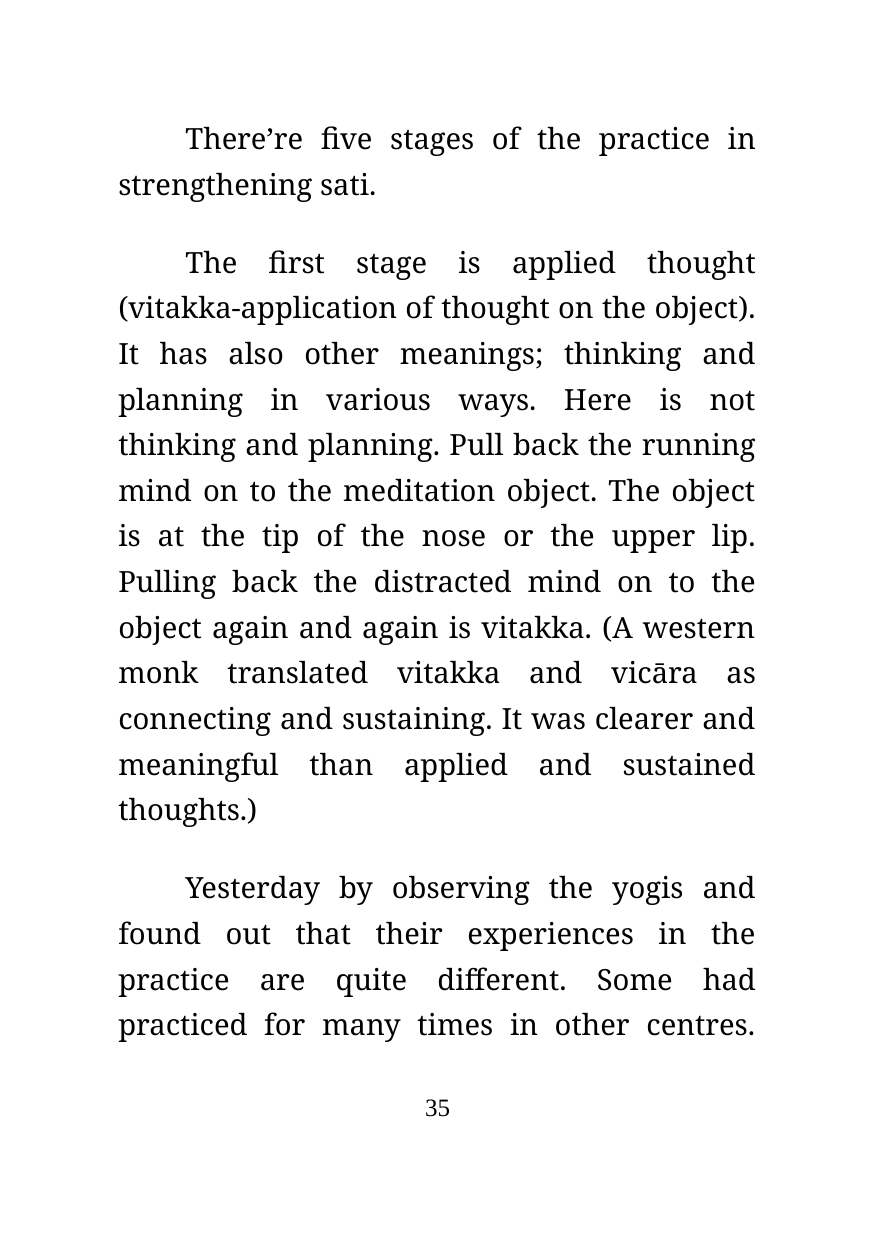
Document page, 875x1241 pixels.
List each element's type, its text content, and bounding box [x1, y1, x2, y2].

text Yesterday by observing the yogis and found out that their experiences in the practice are quite different. Some had practiced for many times in other centres. [118, 867, 756, 1044]
text The first stage is applied thought (vitakka-application of thought on the object). It has also other meanings; thinking and planning in various ways. Here is not thinking and planning. Pull back the running mind on to the meditation object. The object is at the tip of the nose or the upper lip. Pulling back the distracted mind on to the object again and again is vitakka. (A western monk translated vitakka and vicāra as connecting and sustaining. It was clearer and meaningful than applied and sustained thoughts.) [118, 242, 756, 829]
text There’re five stages of the practice in strengthening sati. [118, 118, 756, 203]
